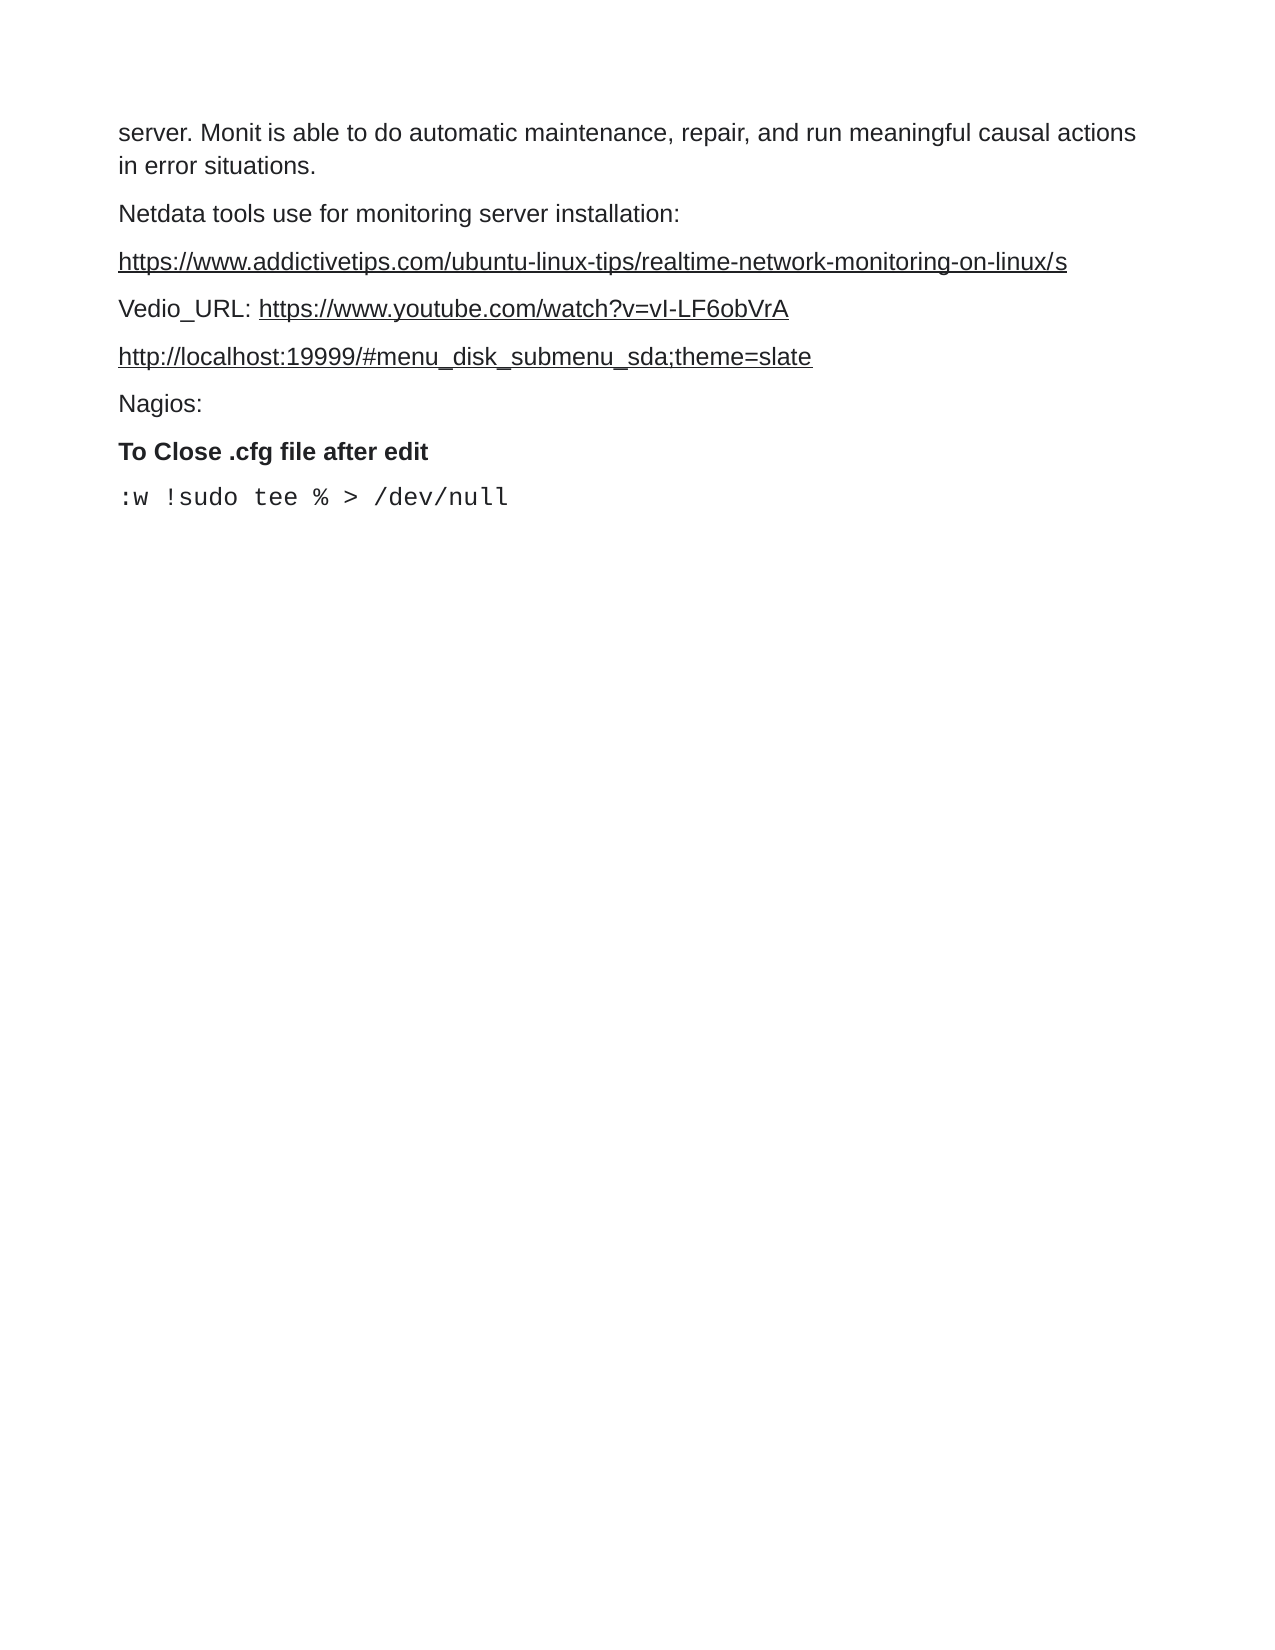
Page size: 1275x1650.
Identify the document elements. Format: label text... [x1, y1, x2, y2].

text To Close .cfg file after edit [118, 437, 1157, 466]
text :w !sudo tee % > /dev/null [118, 484, 1157, 513]
text server. Monit is able to do automatic maintenance, repair, and run meaningful causal actions in error situations. [118, 118, 1157, 180]
text https://www.addictivetips.com/ubuntu-linux-tips/realtime-network-monitoring-on-linux/s [118, 246, 1157, 275]
text Netdata tools use for monitoring server installation: [118, 199, 1157, 228]
text Nagios: [118, 389, 1157, 418]
text http://localhost:19999/#menu_disk_submenu_sda;theme=slate [118, 342, 1157, 370]
text Vedio_URL: https://www.youtube.com/watch?v=vI-LF6obVrA [118, 294, 1157, 323]
